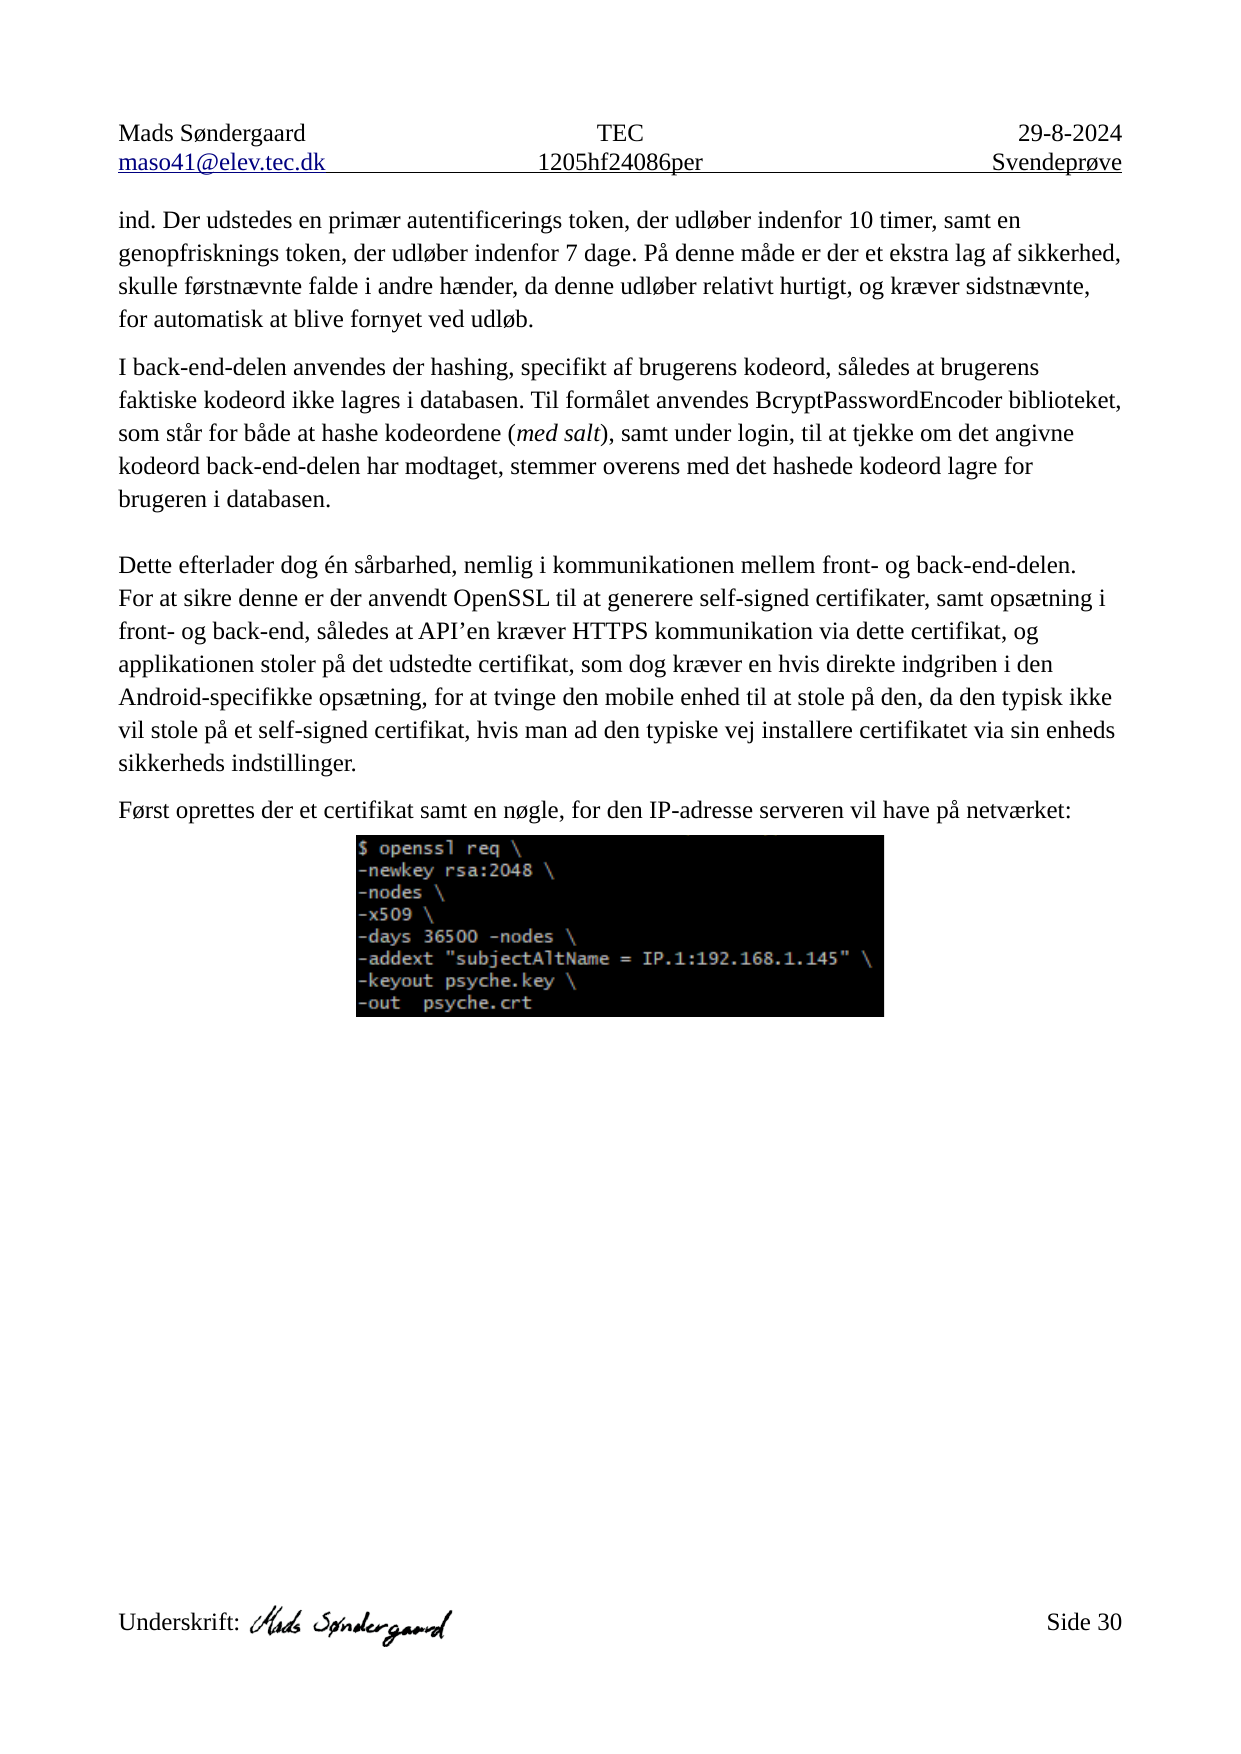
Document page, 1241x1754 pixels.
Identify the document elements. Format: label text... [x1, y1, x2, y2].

text Først oprettes der et certifikat samt en nøgle, for den IP-adresse serveren vil have på netværket: [118, 796, 1122, 857]
text ind. Der udstedes en primær autentificerings token, der udløber indenfor 10 timer, samt en genopfrisknings token, der udløber indenfor 7 dage. På denne måde er der et ekstra lag af sikkerhed, skulle førstnævnte falde i andre hænder, da denne udløber relativt hurtigt, og kræver sidstnævnte, for automatisk at blive fornyet ved udløb. [118, 205, 1122, 333]
picture [356, 835, 885, 1017]
picture [244, 1600, 458, 1647]
text I back-end-delen anvendes der hashing, specifikt af brugerens kodeord, således at brugerens faktiske kodeord ikke lagres i databasen. Til formålet anvendes BcryptPasswordEncoder biblioteket, som står for både at hashe kodeordene (med salt), samt under login, til at tjekke om det angivne kodeord back-end-delen har modtaget, stemmer overens med det hashede kodeord lagre for brugeren i databasen. Dette efterlader dog én sårbarhed, nemlig i kommunikationen mellem front- og back-end-delen. For at sikre denne er der anvendt OpenSSL til at generere self-signed certifikater, samt opsætning i front- og back-end, således at API’en kræver HTTPS kommunikation via dette certifikat, og applikationen stoler på det udstedte certifikat, som dog kræver en hvis direkte indgriben i den Android-specifikke opsætning, for at tvinge den mobile enhed til at stole på den, da den typisk ikke vil stole på et self-signed certifikat, hvis man ad den typiske vej installere certifikatet via sin enheds sikkerheds indstillinger. [118, 352, 1122, 777]
